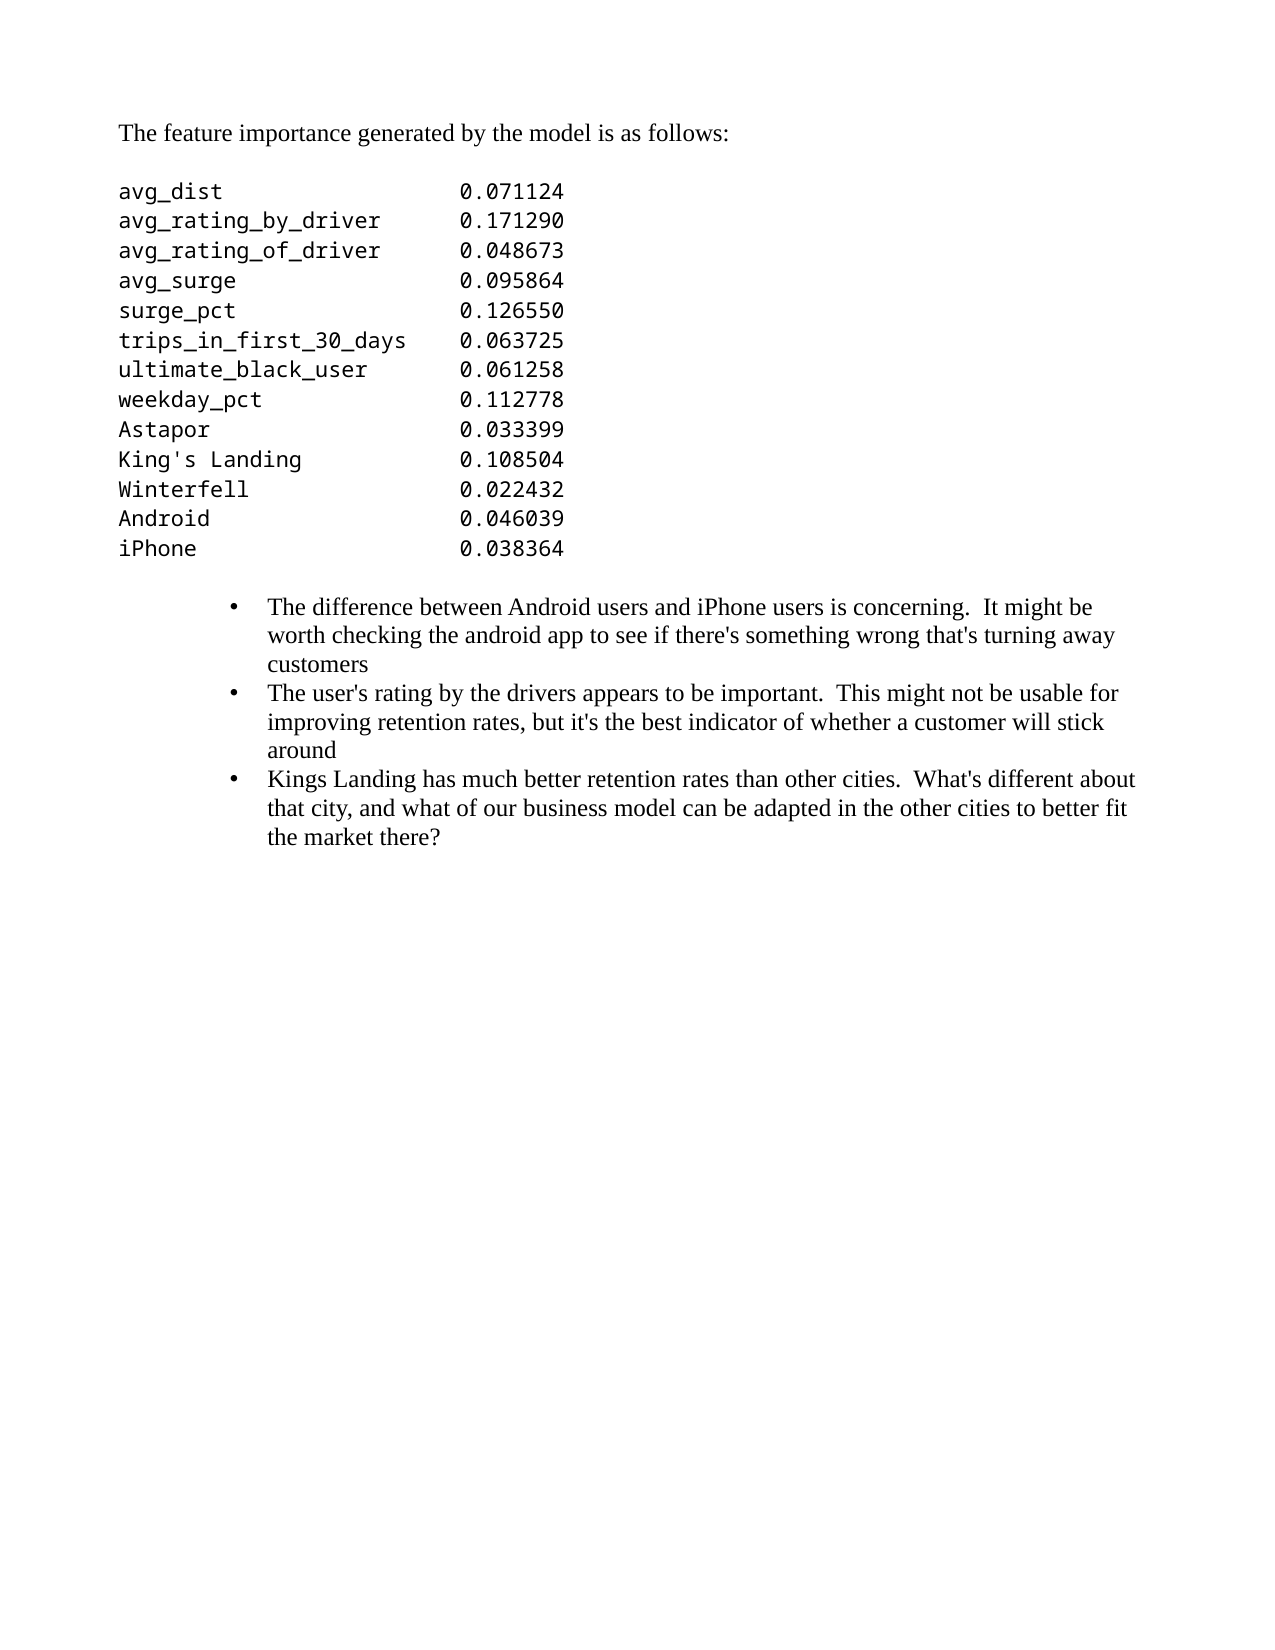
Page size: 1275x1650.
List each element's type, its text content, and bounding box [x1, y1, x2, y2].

text ultimate_black_user 0.061258 [118, 354, 1157, 384]
text avg_rating_of_driver 0.048673 [118, 235, 1157, 265]
text trips_in_first_30_days 0.063725 [118, 324, 1157, 354]
text King's Landing 0.108504 [118, 444, 1157, 473]
text avg_surge 0.095864 [118, 265, 1157, 295]
text Winterfell 0.022432 [118, 473, 1157, 503]
list Kings Landing has much better retention rates than other cities. What's different about that city, and what of our business model can be adapted in the other cities to better fit the market there? [229, 764, 1157, 850]
text Android 0.046039 [118, 503, 1157, 533]
list The feature importance generated by the model is as follows: [118, 118, 1157, 147]
text Astapor 0.033399 [118, 414, 1157, 444]
list The user's rating by the drivers appears to be important. This might not be usable for improving retention rates, but it's the best indicator of whether a customer will stick around [229, 678, 1157, 764]
text avg_dist 0.071124 [118, 176, 1157, 205]
list The difference between Android users and iPhone users is concerning. It might be worth checking the android app to see if there's something wrong that's turning away customers [229, 592, 1157, 678]
text surge_pct 0.126550 [118, 295, 1157, 324]
text weekday_pct 0.112778 [118, 384, 1157, 414]
text avg_rating_by_driver 0.171290 [118, 205, 1157, 235]
text iPhone 0.038364 [118, 533, 1157, 563]
